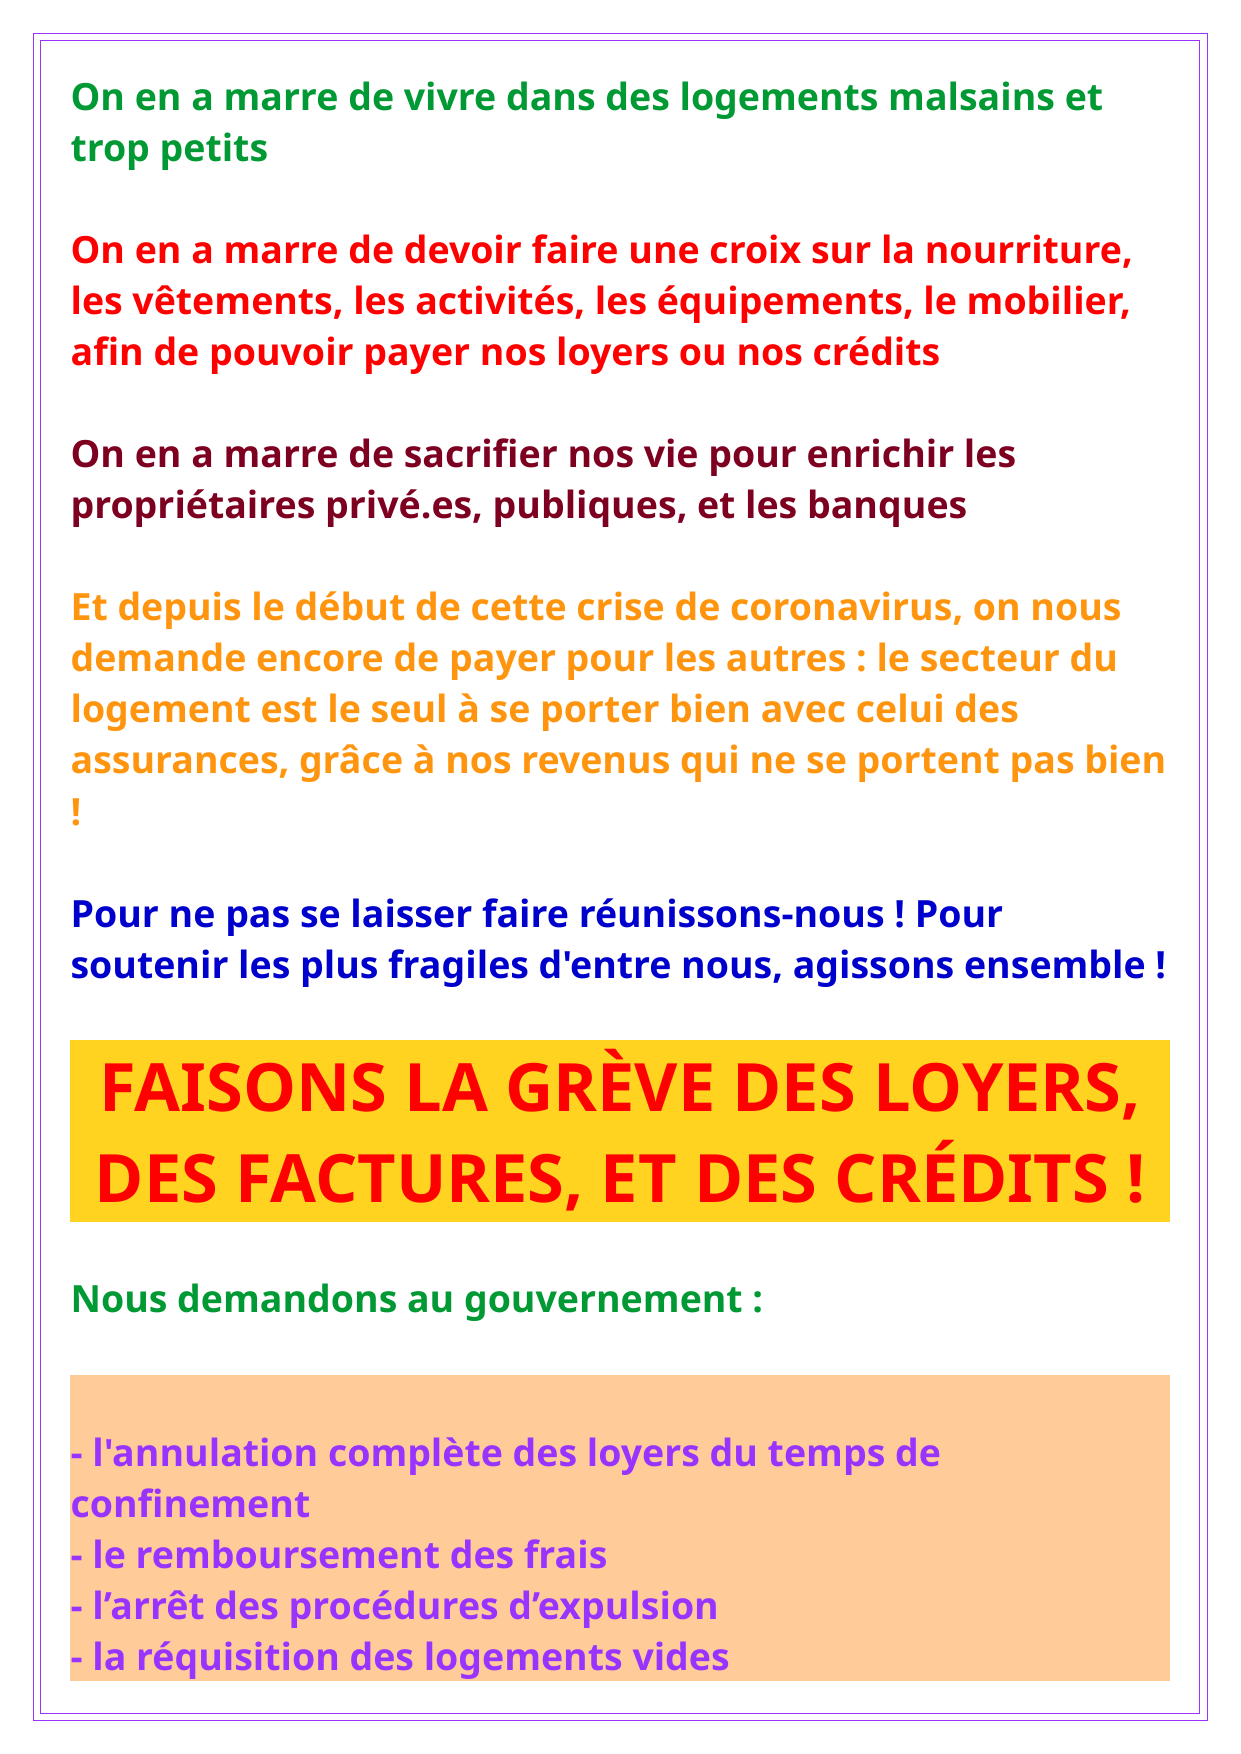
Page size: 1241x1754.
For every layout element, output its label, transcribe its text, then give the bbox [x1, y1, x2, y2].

text Nous demandons au gouvernement : [70, 1273, 1170, 1324]
text On en a marre de sacrifier nos vie pour enrichir les propriétaires privé.es, publiques, et les banques [70, 428, 1170, 530]
text - l'annulation complète des loyers du temps de confinement - le remboursement des frais - l’arrêt des procédures d’expulsion - la réquisition des logements vides [70, 1375, 1170, 1681]
text On en a marre de devoir faire une croix sur la nourriture, les vêtements, les activités, les équipements, le mobilier, afin de pouvoir payer nos loyers ou nos crédits [70, 223, 1170, 377]
text Pour ne pas se laisser faire réunissons-nous ! Pour soutenir les plus fragiles d'entre nous, agissons ensemble ! [70, 887, 1170, 989]
text On en a marre de vivre dans des logements malsains et trop petits [70, 70, 1170, 172]
text Et depuis le début de cette crise de coronavirus, on nous demande encore de payer pour les autres : le secteur du logement est le seul à se porter bien avec celui des assurances, grâce à nos revenus qui ne se portent pas bien ! [70, 581, 1170, 836]
text FAISONS LA GRÈVE DES LOYERS, DES FACTURES, ET DES CRÉDITS ! [70, 1040, 1170, 1222]
